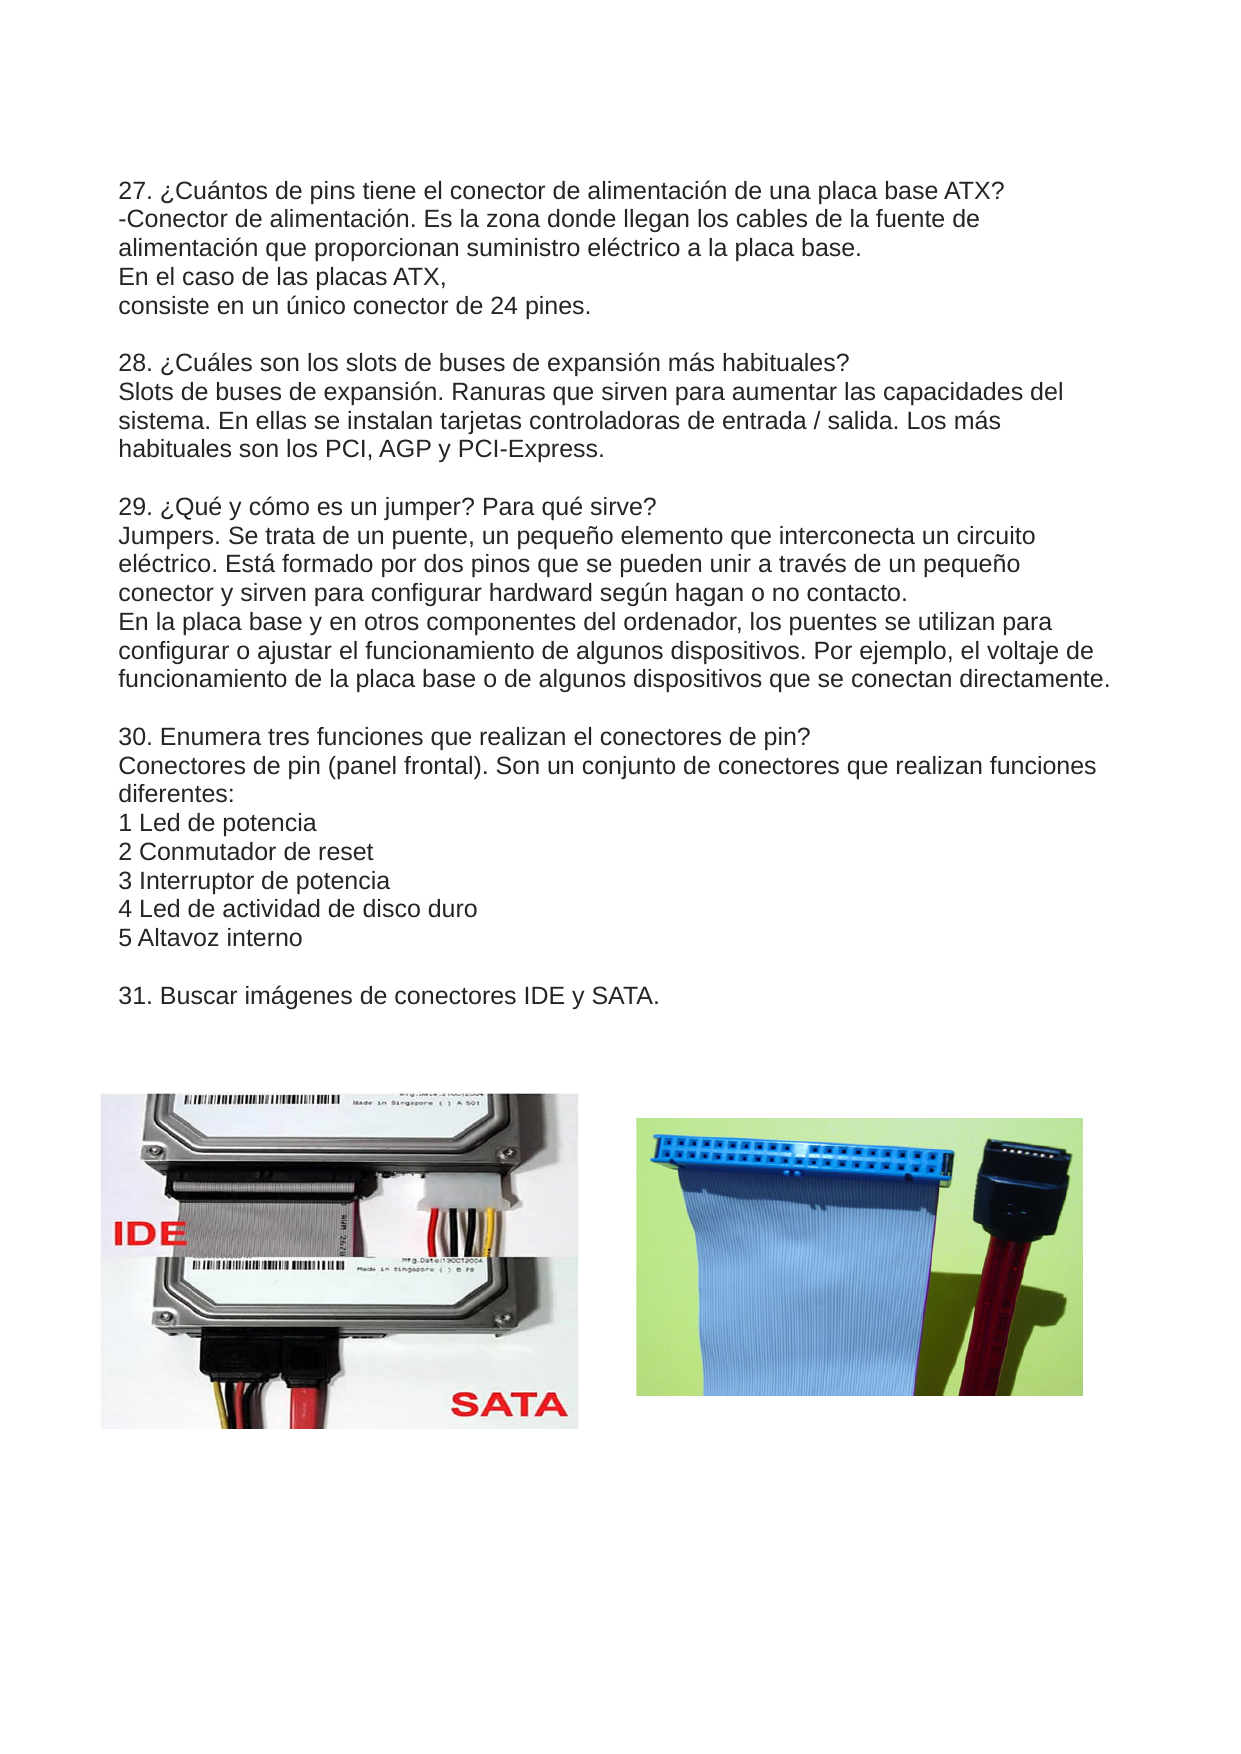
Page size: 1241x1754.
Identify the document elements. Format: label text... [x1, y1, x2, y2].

text sistema. En ellas se instalan tarjetas controladoras de entrada / salida. Los más habituales son los PCI, AGP y PCI-Express. [118, 406, 1122, 463]
text Jumpers. Se trata de un puente, un pequeño elemento que interconecta un circuito eléctrico. Está formado por dos pinos que se pueden unir a través de un pequeño conector y sirven para configurar hardward según hagan o no contacto. [118, 521, 1122, 607]
text 27. ¿Cuántos de pins tiene el conector de alimentación de una placa base ATX? [118, 176, 1122, 204]
text Conectores de pin (panel frontal). Son un conjunto de conectores que realizan funciones diferentes: [118, 751, 1122, 808]
text En la placa base y en otros componentes del ordenador, los puentes se utilizan para configurar o ajustar el funcionamiento de algunos dispositivos. Por ejemplo, el voltaje de funcionamiento de la placa base o de algunos dispositivos que se conectan directamente. [118, 607, 1122, 693]
picture [636, 1118, 1083, 1396]
text -Conector de alimentación. Es la zona donde llegan los cables de la fuente de alimentación que proporcionan suministro eléctrico a la placa base. [118, 204, 1122, 262]
text 5 Altavoz interno [118, 923, 1122, 952]
text 2 Conmutador de reset [118, 837, 1122, 866]
text 29. ¿Qué y cómo es un jumper? Para qué sirve? [118, 492, 1122, 521]
picture [100, 1092, 579, 1429]
text Slots de buses de expansión. Ranuras que sirven para aumentar las capacidades del [118, 377, 1122, 406]
text 28. ¿Cuáles son los slots de buses de expansión más habituales? [118, 348, 1122, 377]
text En el caso de las placas ATX, [118, 262, 1122, 291]
text 31. Buscar imágenes de conectores IDE y SATA. [118, 981, 1122, 1009]
text 1 Led de potencia [118, 808, 1122, 837]
text 3 Interruptor de potencia [118, 866, 1122, 894]
text 4 Led de actividad de disco duro [118, 894, 1122, 923]
text consiste en un único conector de 24 pines. [118, 291, 1122, 319]
text 30. Enumera tres funciones que realizan el conectores de pin? [118, 722, 1122, 751]
